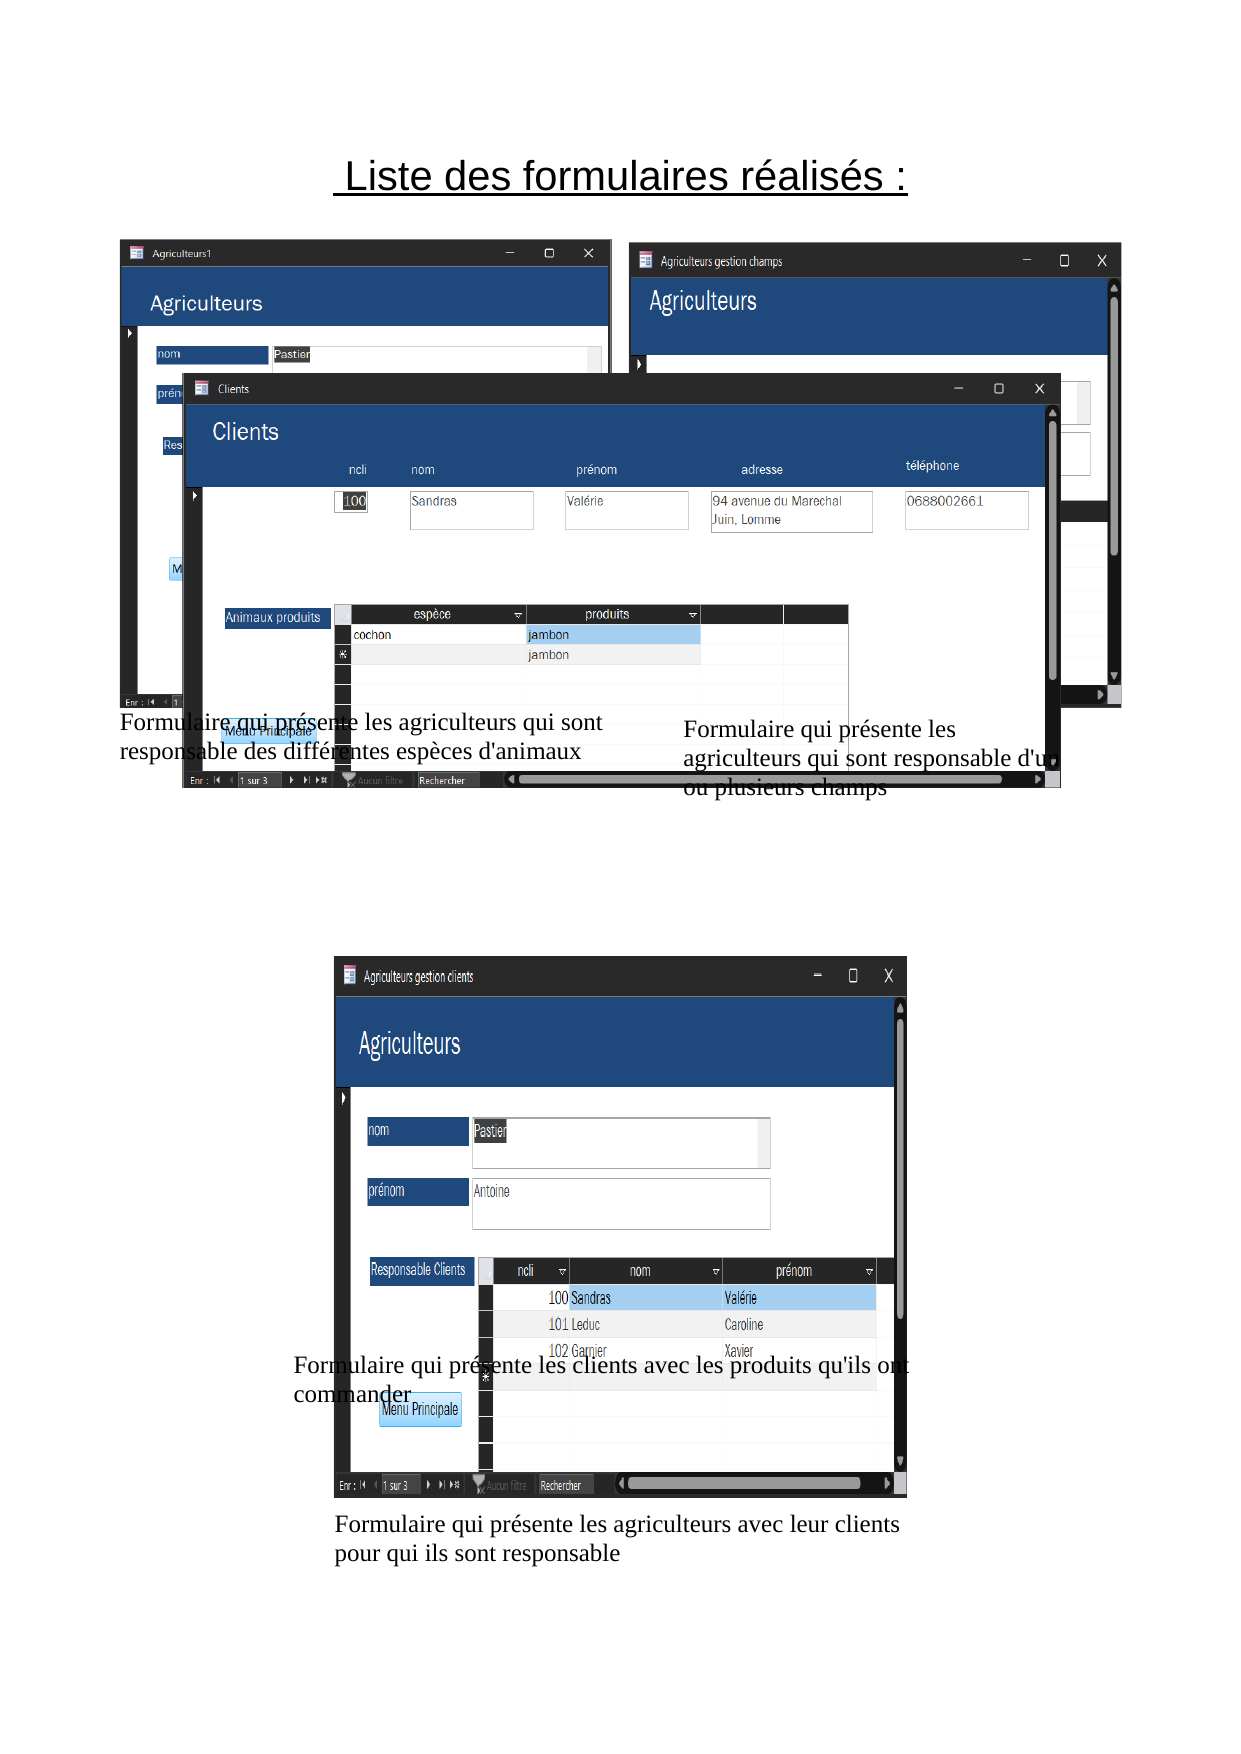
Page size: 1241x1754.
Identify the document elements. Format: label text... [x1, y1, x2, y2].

picture [333, 956, 907, 1498]
picture [119, 239, 1122, 788]
text Liste des formulaires réalisés : [118, 152, 1122, 199]
